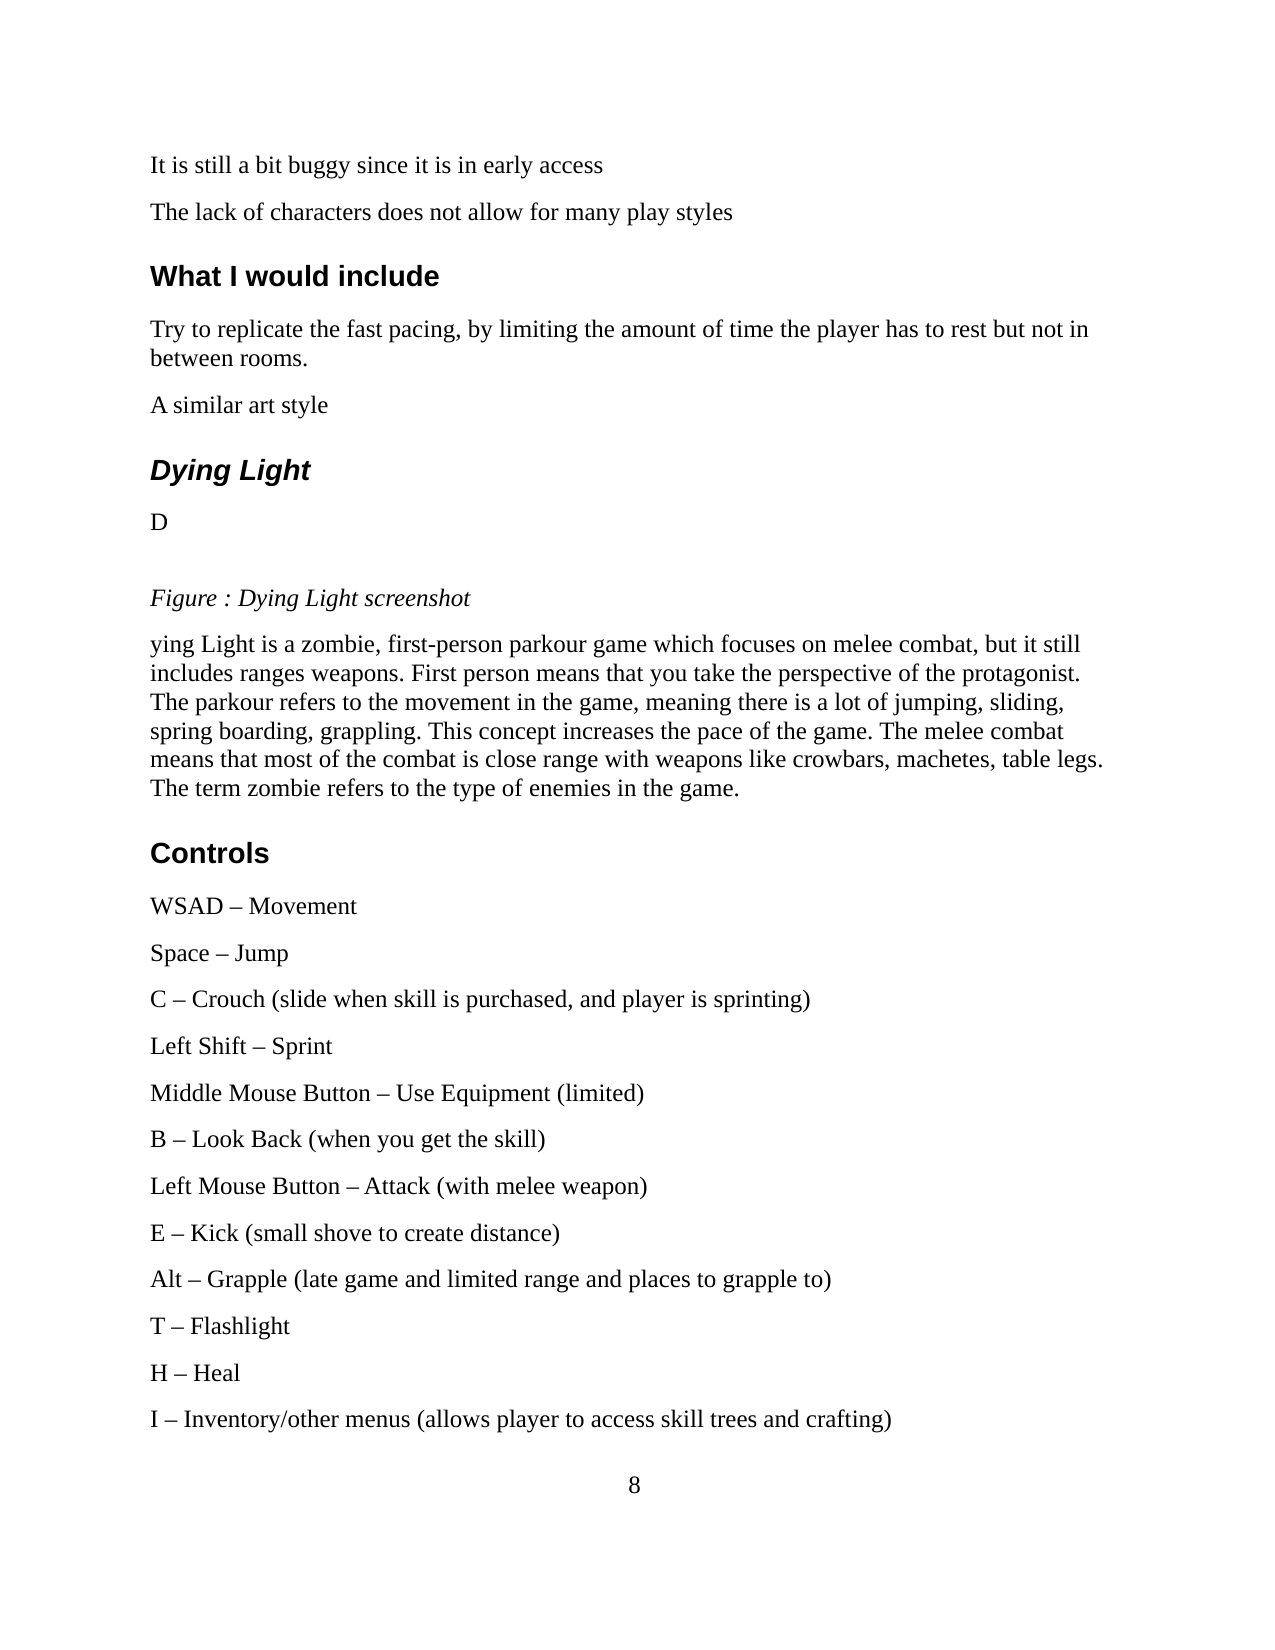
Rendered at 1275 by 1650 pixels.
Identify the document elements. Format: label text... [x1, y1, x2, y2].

text H – Heal [150, 1358, 1125, 1386]
text B – Look Back (when you get the skill) [150, 1124, 1125, 1153]
text WSAD – Movement [150, 891, 1125, 920]
subtitle Dying Light [150, 452, 1125, 486]
text ying Light is a zombie, first-person parkour game which focuses on melee combat, but it still includes ranges weapons. First person means that you take the perspective of the protagonist. The parkour refers to the movement in the game, meaning there is a lot of jumping, sliding, spring boarding, grappling. This concept increases the pace of the game. The melee combat means that most of the combat is close range with weapons like crowbars, machetes, table legs. The term zombie refers to the type of enemies in the game. [150, 629, 1125, 802]
subtitle What I would include [150, 259, 1125, 293]
text Try to replicate the fast pacing, by limiting the amount of time the player has to rest but not in between rooms. [150, 314, 1125, 372]
text Left Mouse Button – Attack (with melee weapon) [150, 1171, 1125, 1200]
text Middle Mouse Button – Use Equipment (limited) [150, 1078, 1125, 1106]
text The lack of characters does not allow for many play styles [150, 197, 1125, 225]
subtitle Controls [150, 836, 1125, 869]
text Left Shift – Sprint [150, 1031, 1125, 1060]
text Alt – Grapple (late game and limited range and places to grapple to) [150, 1264, 1125, 1293]
text It is still a bit buggy since it is in early access [150, 150, 1125, 179]
text T – Flashlight [150, 1311, 1125, 1340]
text Figure : Dying Light screenshot [150, 554, 1125, 612]
text D [150, 507, 1125, 536]
text A similar art style [150, 390, 1125, 418]
text C – Crouch (slide when skill is purchased, and player is sprinting) [150, 984, 1125, 1013]
text I – Inventory/other menus (allows player to access skill trees and crafting) [150, 1404, 1125, 1433]
text E – Kick (small shove to create distance) [150, 1218, 1125, 1246]
text Space – Jump [150, 938, 1125, 966]
